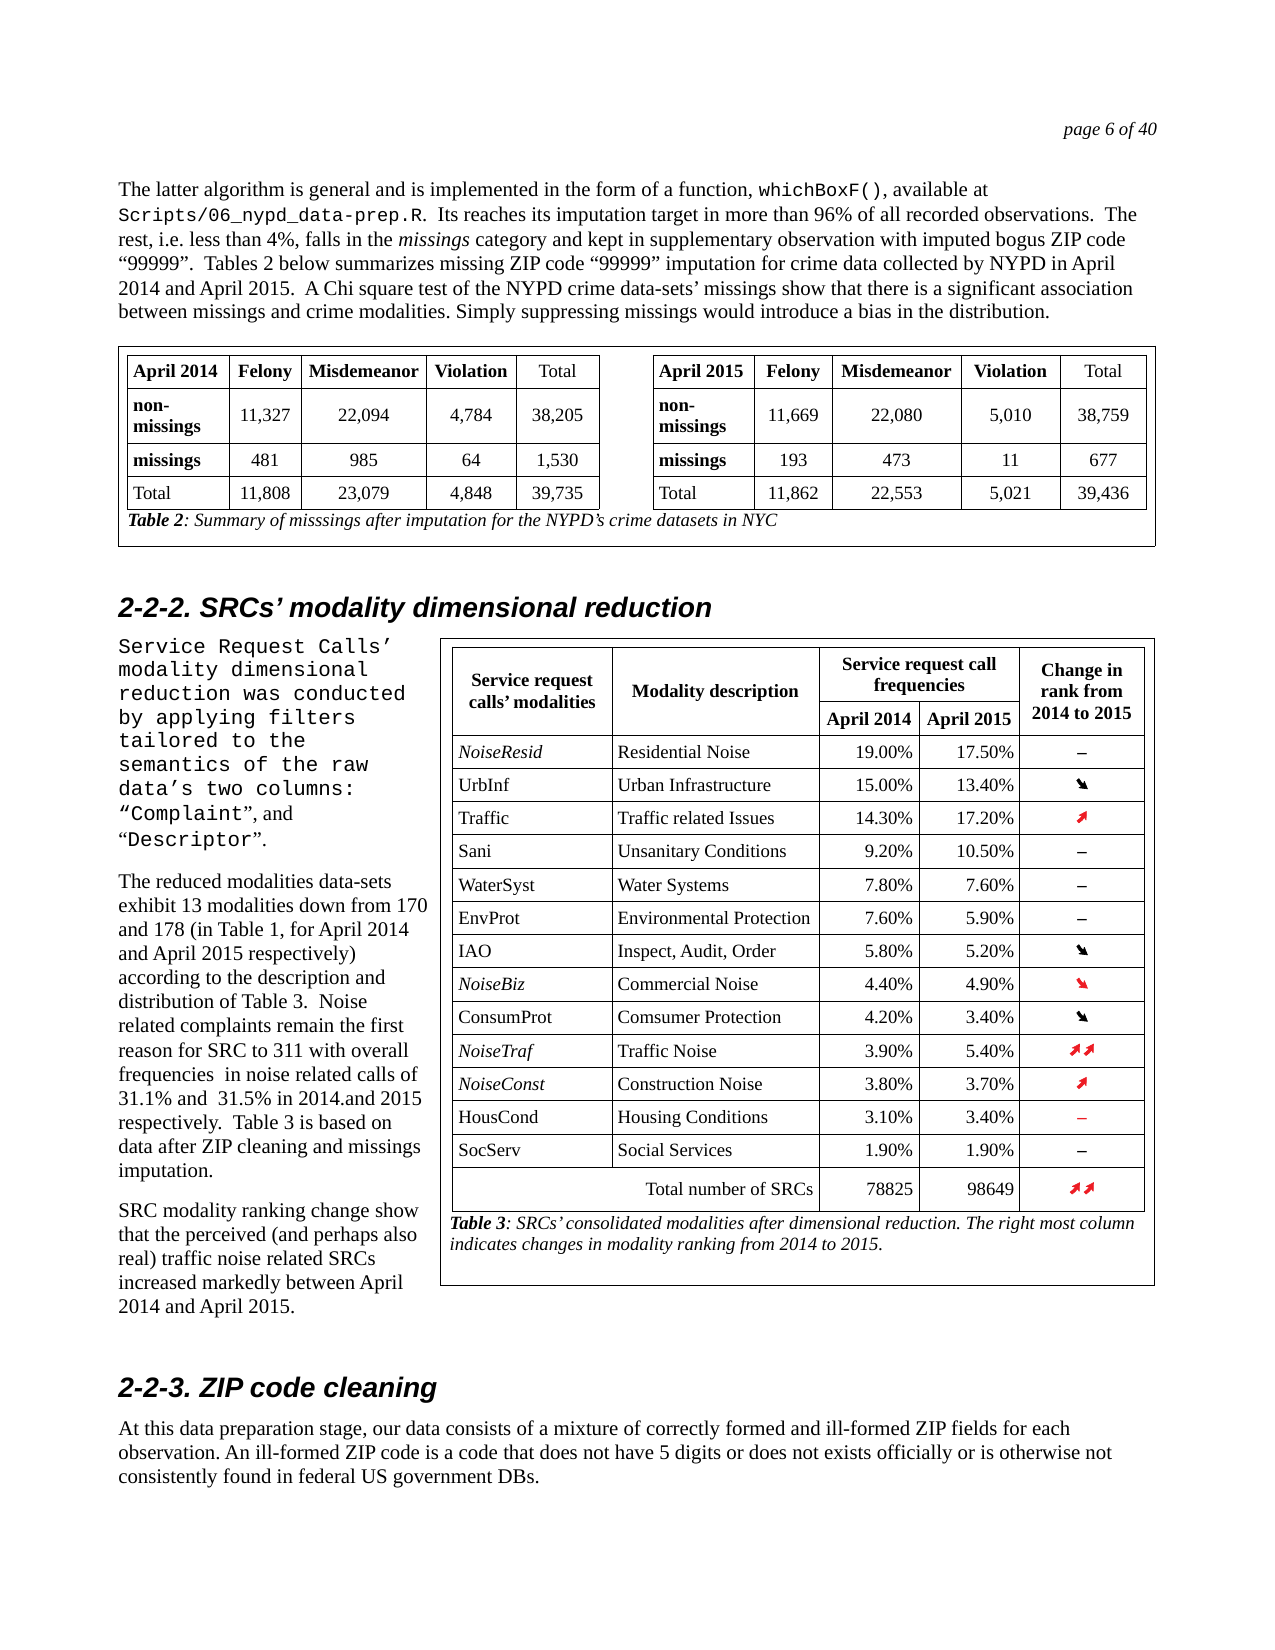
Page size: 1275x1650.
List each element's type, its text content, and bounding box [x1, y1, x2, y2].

table_header Total [517, 356, 599, 388]
table_header April 2015 [654, 356, 754, 388]
table_cell ➘ [1020, 1002, 1144, 1034]
table_cell 3.40% [920, 1002, 1019, 1034]
table_cell Total number of SRCs [453, 1168, 819, 1211]
table_cell Commercial Noise [613, 968, 819, 1001]
table_cell ➘ [1020, 968, 1144, 1001]
table_cell NoiseResid [453, 736, 612, 768]
table_cell Inspect, Audit, Order [613, 935, 819, 967]
table_cell 985 [302, 444, 426, 476]
table_cell [600, 388, 653, 442]
table_cell 22,094 [302, 389, 426, 442]
table_cell Total [654, 477, 754, 509]
table_cell 78825 [820, 1168, 919, 1211]
table_cell 481 [230, 444, 301, 476]
table_header Misdemeanor [302, 356, 426, 388]
table_cell NoiseConst [453, 1068, 612, 1100]
table_cell ‒ [1020, 835, 1144, 868]
table_cell ➚➚ [1020, 1168, 1144, 1211]
table_header Violation [962, 356, 1060, 388]
table_cell 3.80% [820, 1068, 919, 1100]
table_cell ‒ [1020, 736, 1144, 768]
table_cell 5.40% [920, 1035, 1019, 1067]
table_cell 4,848 [427, 477, 516, 509]
table_cell 15.00% [820, 769, 919, 801]
table_cell 1,530 [517, 444, 599, 476]
table_cell 64 [427, 444, 516, 476]
table_cell ➘ [1020, 935, 1144, 967]
table_cell 19.00% [820, 736, 919, 768]
table_cell 4.40% [820, 968, 919, 1001]
table_cell SocServ [453, 1135, 612, 1167]
table_header Change in rank from 2014 to 2015 [1020, 648, 1144, 735]
table_cell 39,735 [517, 477, 599, 509]
table_cell non-missings [128, 389, 229, 442]
text Service Request Calls’ modality dimensional reduction was conducted by applying filters tailored to the semantics of the raw data’s two columns: “Complaint”, and “Descriptor”. [441, 639, 1154, 1285]
text Table 3: SRCs’ consolidated modalities after dimensional reduction. The right most column indicates changes in modality ranking from 2014 to 2015. [449, 1212, 1146, 1255]
table_cell April 2015 [920, 702, 1019, 735]
table_cell 5.80% [820, 935, 919, 967]
table_cell non-missings [654, 389, 754, 442]
table_cell ConsumProt [453, 1002, 612, 1034]
table_header Felony [755, 356, 832, 388]
table_cell 11,327 [230, 389, 301, 442]
table_cell 4,784 [427, 389, 516, 442]
text [119, 347, 1155, 546]
table_cell 5,010 [962, 389, 1060, 442]
table_cell UrbInf [453, 769, 612, 801]
table_cell 17.20% [920, 802, 1019, 834]
table_cell 38,759 [1061, 389, 1146, 442]
table_cell ➘ [1020, 769, 1144, 801]
table_cell 13.40% [920, 769, 1019, 801]
table_cell ➚ [1020, 802, 1144, 834]
table_cell missings [128, 444, 229, 476]
table_header Felony [230, 356, 301, 388]
table_header [600, 355, 653, 388]
subtitle 2-2-2. SRCs’ modality dimensional reduction [118, 340, 1157, 623]
table_cell ‒ [1020, 1101, 1144, 1133]
table_cell Comsumer Protection [613, 1002, 819, 1034]
table_cell 17.50% [920, 736, 1019, 768]
table_cell 14.30% [820, 802, 919, 834]
table_cell ‒ [1020, 869, 1144, 901]
table_cell Urban Infrastructure [613, 769, 819, 801]
table_cell [600, 443, 653, 476]
table_cell 11 [962, 444, 1060, 476]
table_cell 4.90% [920, 968, 1019, 1001]
table_cell Traffic related Issues [613, 802, 819, 834]
table_cell 9.20% [820, 835, 919, 868]
text At this data preparation stage, our data consists of a mixture of correctly formed and ill-formed ZIP fields for each observation. An ill-formed ZIP code is a code that does not have 5 digits or does not exists officially or is otherwise not consistently found in federal US government DBs. [118, 1416, 1157, 1488]
table_cell 1.90% [820, 1135, 919, 1167]
table_header Service request calls’ modalities [453, 648, 612, 735]
table_cell 4.20% [820, 1002, 919, 1034]
table_cell 7.60% [820, 902, 919, 934]
table_cell NoiseTraf [453, 1035, 612, 1067]
table_cell Traffic Noise [613, 1035, 819, 1067]
text SRC modality ranking change show that the perceived (and perhaps also real) traffic noise related SRCs increased markedly between April 2014 and April 2015. [118, 1198, 1157, 1318]
table_cell April 2014 [820, 702, 919, 735]
table_cell Total [128, 477, 229, 509]
table_cell 22,080 [833, 389, 961, 442]
table_cell 3.40% [920, 1101, 1019, 1133]
table_cell EnvProt [453, 902, 612, 934]
table_cell ➚➚ [1020, 1035, 1144, 1067]
table_cell 5.90% [920, 902, 1019, 934]
table_cell 22,553 [833, 477, 961, 509]
table_cell 11,808 [230, 477, 301, 509]
text Table 2: Summary of misssings after imputation for the NYPD’s crime datasets in NYC [127, 509, 1146, 531]
table_cell missings [654, 444, 754, 476]
table_cell Residential Noise [613, 736, 819, 768]
table_cell [600, 476, 653, 509]
table_cell 3.10% [820, 1101, 919, 1133]
table_cell Unsanitary Conditions [613, 835, 819, 868]
table_cell Social Services [613, 1135, 819, 1167]
table_cell 473 [833, 444, 961, 476]
table_cell ➚ [1020, 1068, 1144, 1100]
table_cell 193 [755, 444, 832, 476]
table_cell 7.80% [820, 869, 919, 901]
table_header Violation [427, 356, 516, 388]
table_cell 5,021 [962, 477, 1060, 509]
table_header Service request call frequencies [820, 648, 1019, 701]
table_cell Environmental Protection [613, 902, 819, 934]
table_cell ‒ [1020, 1135, 1144, 1167]
table_cell Construction Noise [613, 1068, 819, 1100]
table_cell 10.50% [920, 835, 1019, 868]
table_cell 11,669 [755, 389, 832, 442]
table_cell ‒ [1020, 902, 1144, 934]
text The reduced modalities data-sets exhibit 13 modalities down from 170 and 178 (in Table 1, for April 2014 and April 2015 respectively) according to the description and distribution of Table 3. Noise related complaints remain the first reason for SRC to 311 with overall frequencies in noise related calls of 31.1% and 31.5% in 2014.and 2015 respectively. Table 3 is based on data after ZIP cleaning and missings imputation. [118, 869, 440, 1182]
table_cell 3.70% [920, 1068, 1019, 1100]
table_cell Traffic [453, 802, 612, 834]
table_cell WaterSyst [453, 869, 612, 901]
table_cell 98649 [920, 1168, 1019, 1211]
table_header Total [1061, 356, 1146, 388]
table_cell 11,862 [755, 477, 832, 509]
table_cell 5.20% [920, 935, 1019, 967]
table_cell HousCond [453, 1101, 612, 1133]
table_cell Water Systems [613, 869, 819, 901]
table_cell 1.90% [920, 1135, 1019, 1167]
text Service Request Calls’ modality dimensional reduction was conducted by applying filters tailored to the semantics of the raw data’s two columns: “Complaint”, and “Descriptor”. [118, 636, 1157, 853]
table_cell 7.60% [920, 869, 1019, 901]
table_cell 38,205 [517, 389, 599, 442]
table_header Modality description [613, 648, 819, 735]
text The latter algorithm is general and is implemented in the form of a function, whichBoxF(), available at Scripts/06_nypd_data-prep.R. Its reaches its imputation target in more than 96% of all recorded observations. The rest, i.e. less than 4%, falls in the missings category and kept in supplementary observation with imputed bogus ZIP code “99999”. Tables 2 below summarizes missing ZIP code “99999” imputation for crime data collected by NYPD in April 2014 and April 2015. A Chi square test of the NYPD crime data-sets’ missings show that there is a significant association between missings and crime modalities. Simply suppressing missings would introduce a bias in the distribution. [118, 177, 1157, 323]
table_header Misdemeanor [833, 356, 961, 388]
table_cell 39,436 [1061, 477, 1146, 509]
table_cell IAO [453, 935, 612, 967]
table_cell NoiseBiz [453, 968, 612, 1001]
table_header April 2014 [128, 356, 229, 388]
table_cell Housing Conditions [613, 1101, 819, 1133]
subtitle 2-2-3. ZIP code cleaning [118, 1347, 1157, 1403]
table_cell 23,079 [302, 477, 426, 509]
table_cell 677 [1061, 444, 1146, 476]
table_cell 3.90% [820, 1035, 919, 1067]
table_cell Sani [453, 835, 612, 868]
